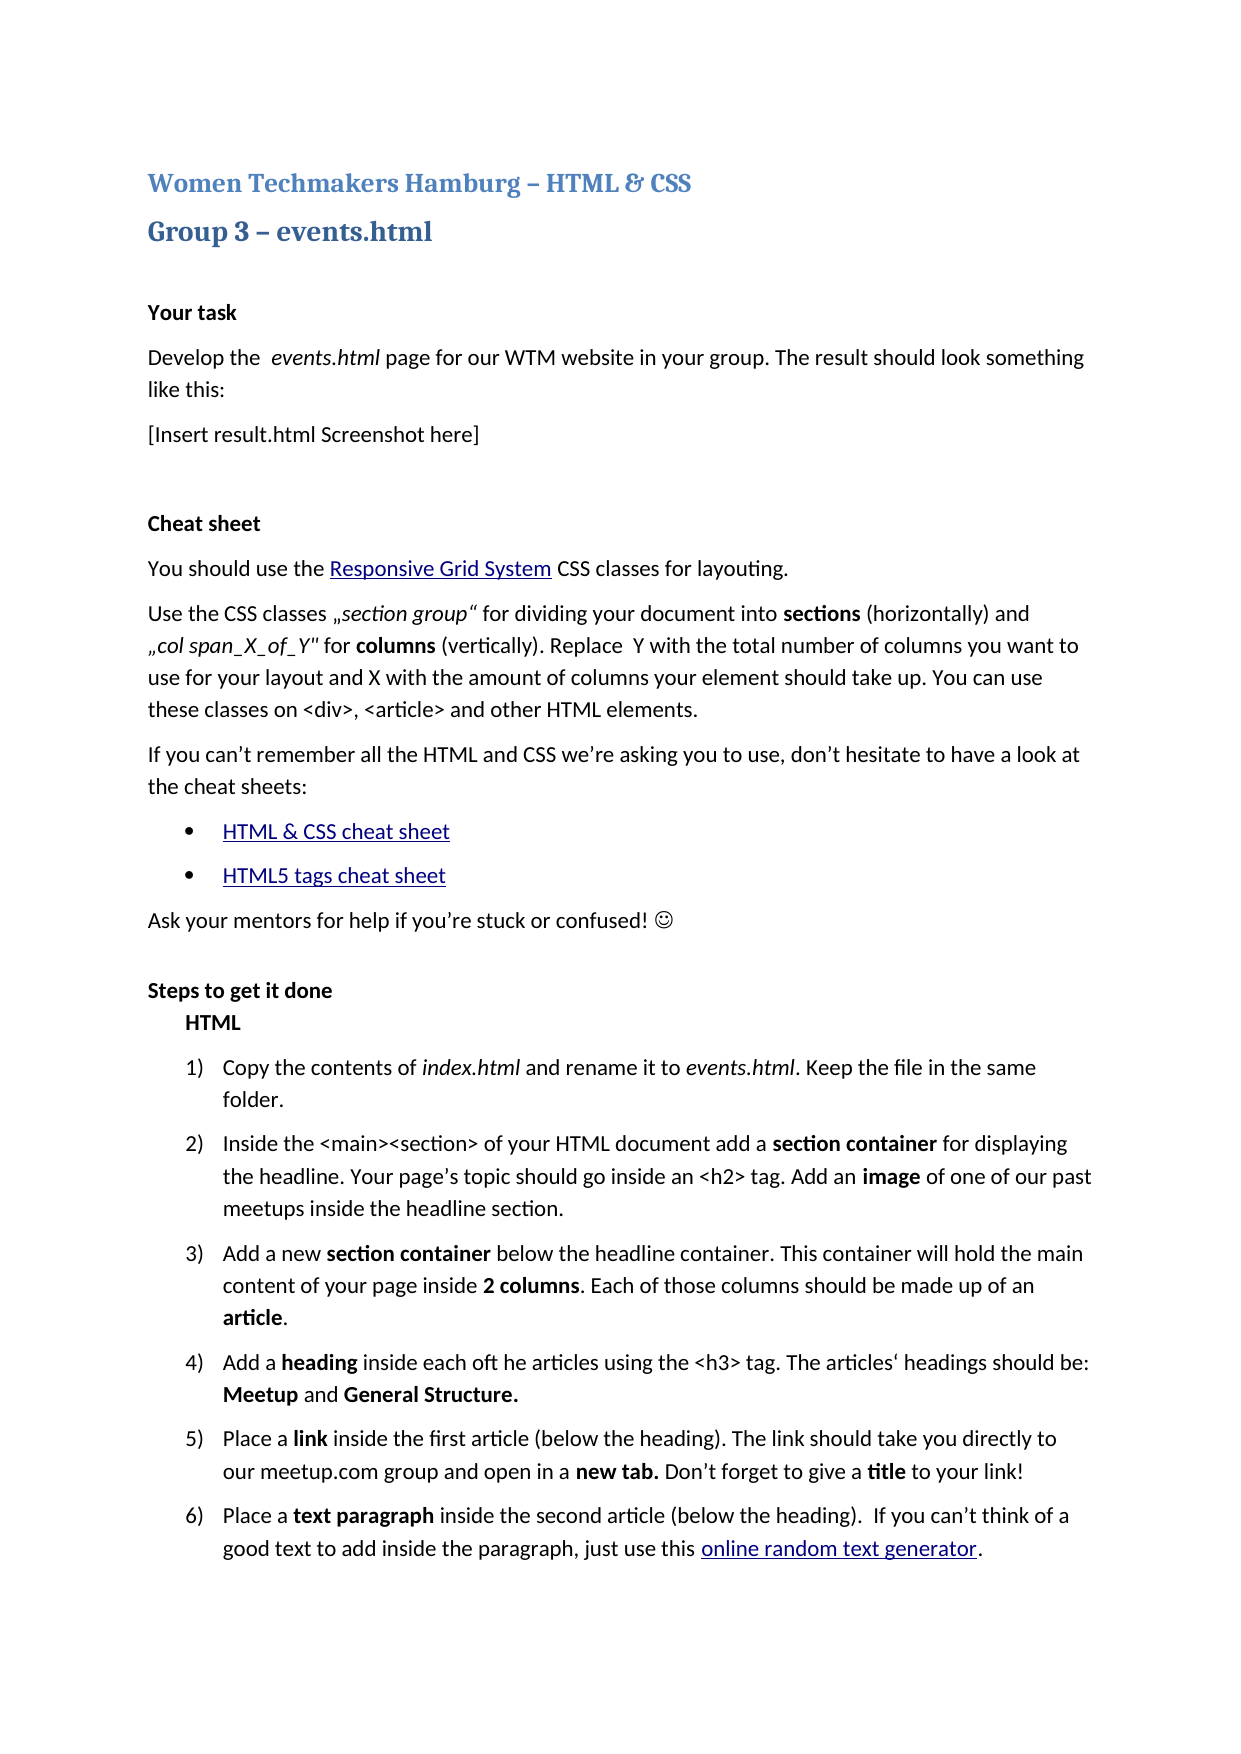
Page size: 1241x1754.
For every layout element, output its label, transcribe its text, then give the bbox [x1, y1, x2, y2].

text Use the CSS classes „section group“ for dividing your document into sections (horizontally) and „col span_X_of_Y" for columns (vertically). Replace Y with the total number of columns you want to use for your layout and X with the amount of columns your element should take up. You can use these classes on <div>, <article> and other HTML elements. [148, 599, 1093, 723]
list Copy the contents of index.html and rename it to events.html. Keep the file in the same folder. [185, 1053, 1093, 1113]
list Inside the <main><section> of your HTML document add a section container for displaying the headline. Your page’s topic should go inside an <h2> tag. Add an image of one of our past meetups inside the headline section. [185, 1129, 1093, 1222]
text [Insert result.html Screenshot here] [148, 420, 1093, 448]
list Place a text paragraph inside the second article (below the heading). If you can’t think of a good text to add inside the paragraph, just use this online random text generator. [185, 1501, 1093, 1562]
subtitle Women Techmakers Hamburg – HTML & CSS [148, 168, 1093, 199]
list Place a link inside the first article (below the heading). The link should take you directly to our meetup.com group and open in a new tab. Don’t forget to give a title to your link! [185, 1424, 1093, 1485]
text HTML [148, 1008, 1093, 1036]
text You should use the Responsive Grid System CSS classes for layouting. [148, 554, 1093, 582]
text Develop the events.html page for our WTM website in your group. The result should look something like this: [148, 343, 1093, 403]
list HTML & CSS cheat sheet [185, 817, 1093, 845]
list Add a heading inside each oft he articles using the <h3> tag. The articles‘ headings should be: Meetup and General Structure. [185, 1348, 1093, 1408]
text Your task [148, 298, 1093, 326]
text Cheat sheet [148, 509, 1093, 537]
text Steps to get it done [148, 976, 1093, 1004]
list HTML5 tags cheat sheet [185, 861, 1093, 889]
list Add a new section container below the headline container. This container will hold the main content of your page inside 2 columns. Each of those columns should be made up of an article. [185, 1239, 1093, 1331]
text If you can’t remember all the HTML and CSS we’re asking you to use, don’t hesitate to have a look at the cheat sheets: [148, 740, 1093, 800]
text Ask your mentors for help if you’re stuck or confused!  [148, 906, 1093, 934]
subtitle Group 3 – events.html [148, 215, 1093, 249]
